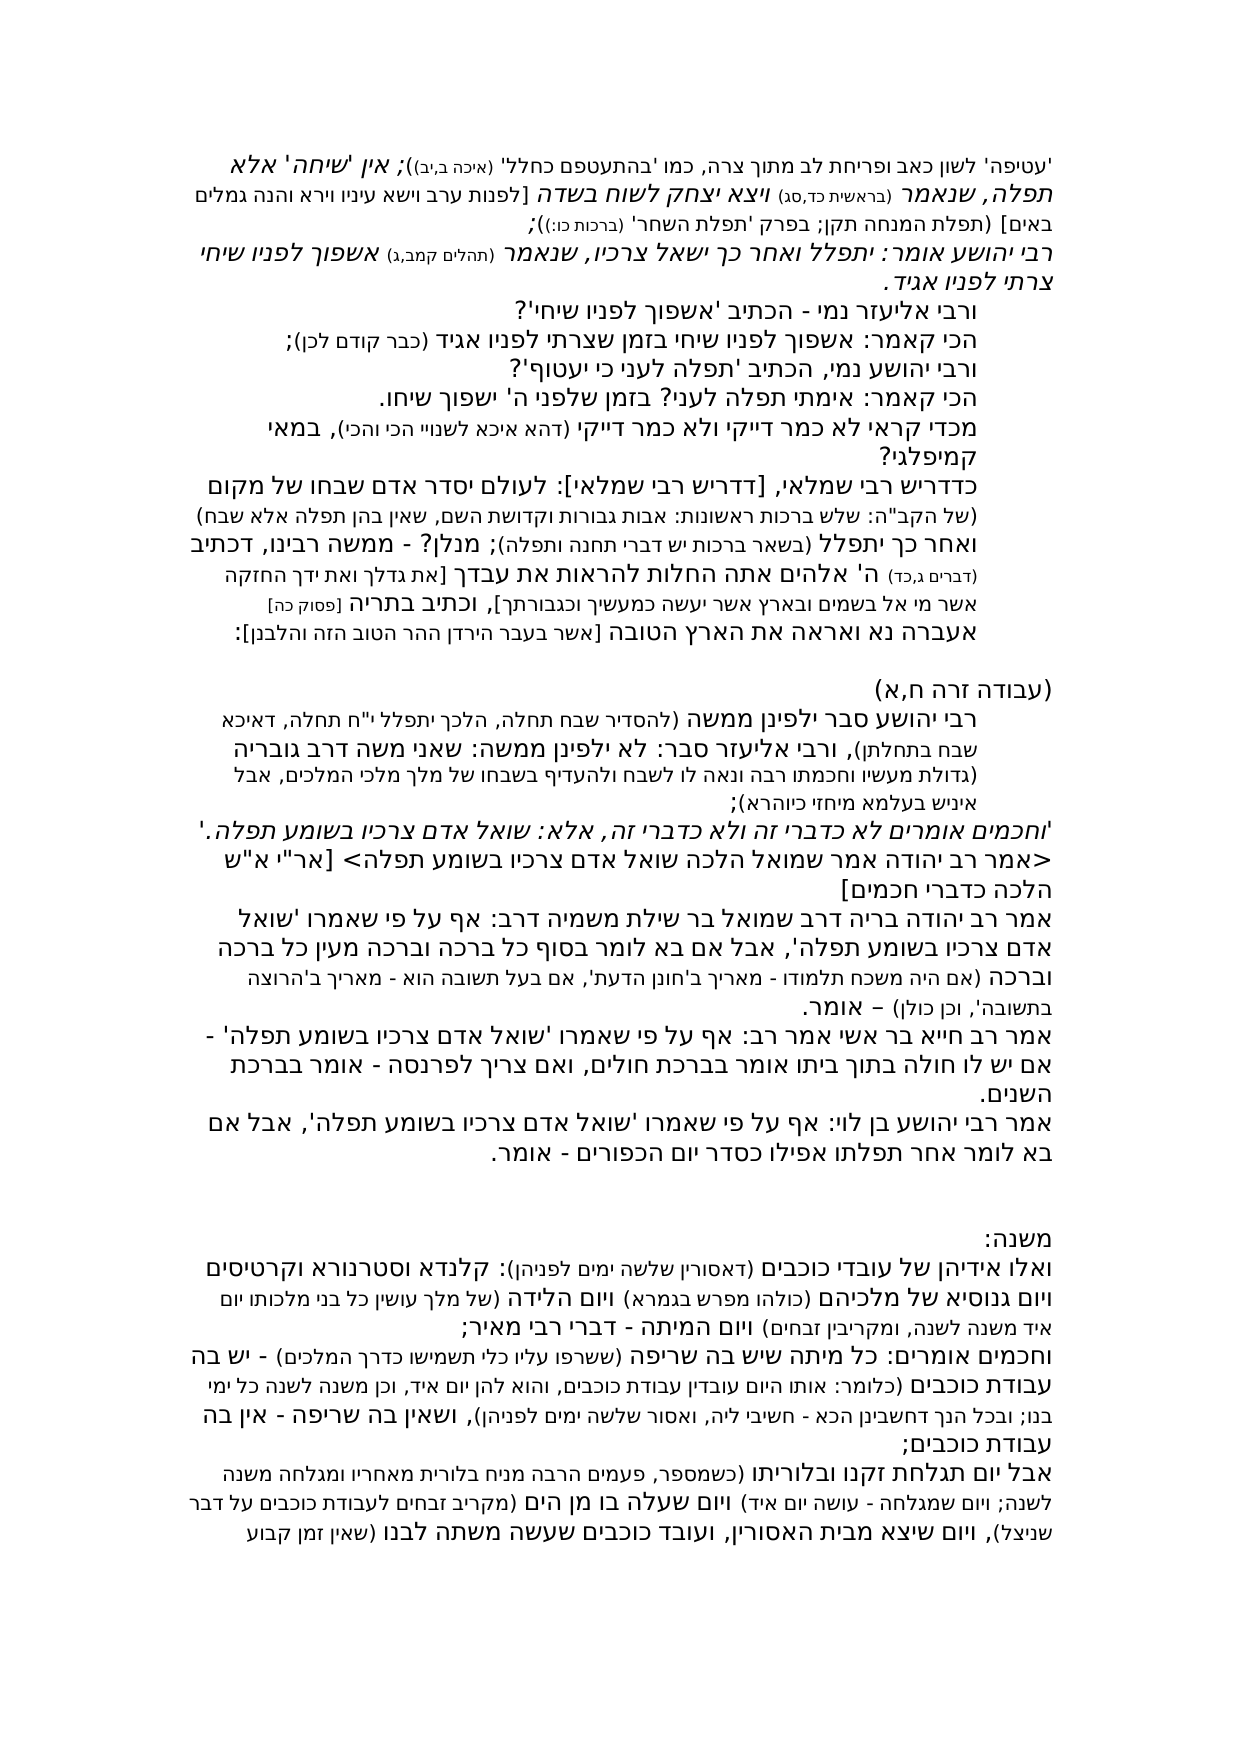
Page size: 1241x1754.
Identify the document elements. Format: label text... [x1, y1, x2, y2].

text 'וחכמים אומרים לא כדברי זה ולא כדברי זה, אלא: שואל אדם צרכיו בשומע תפלה.' [187, 816, 1053, 846]
text רבי יהושע אומר: יתפלל ואחר כך ישאל צרכיו, שנאמר (תהלים קמב,ג) אשפוך לפניו שיחי צרתי לפניו אגיד. [187, 238, 1053, 296]
text ורבי יהושע נמי, הכתיב 'תפלה לעני כי יעטוף'? [187, 354, 978, 384]
text (עבודה זרה ח,א) [187, 675, 1053, 704]
text כדדריש רבי שמלאי, [דדריש רבי שמלאי]: לעולם יסדר אדם שבחו של מקום (של הקב"ה: שלש ברכות ראשונות: אבות גבורות וקדושת השם, שאין בהן תפלה אלא שבח) ואחר כך יתפלל (בשאר ברכות יש דברי תחנה ותפלה); מנלן? - ממשה רבינו, דכתיב (דברים ג,כד) ה' אלהים אתה החלות להראות את עבדך [את גדלך ואת ידך החזקה אשר מי אל בשמים ובארץ אשר יעשה כמעשיך וכגבורתך], וכתיב בתריה [פסוק כה] אעברה נא ואראה את הארץ הטובה [אשר בעבר הירדן ההר הטוב הזה והלבנן]: [187, 471, 978, 647]
text וחכמים אומרים: כל מיתה שיש בה שריפה (ששרפו עליו כלי תשמישו כדרך המלכים) - יש בה עבודת כוכבים (כלומר: אותו היום עובדין עבודת כוכבים, והוא להן יום איד, וכן משנה לשנה כל ימי בנו; ובכל הנך דחשבינן הכא - חשיבי ליה, ואסור שלשה ימים לפניהן), ושאין בה שריפה - אין בה עבודת כוכבים; [187, 1341, 1053, 1458]
text רבי יהושע סבר ילפינן ממשה (להסדיר שבח תחלה, הלכך יתפלל י"ח תחלה, דאיכא שבח בתחלתן), ורבי אליעזר סבר: לא ילפינן ממשה: שאני משה דרב גובריה (גדולת מעשיו וחכמתו רבה ונאה לו לשבח ולהעדיף בשבחו של מלך מלכי המלכים, אבל איניש בעלמא מיחזי כיוהרא); [187, 704, 978, 816]
text הכי קאמר: אשפוך לפניו שיחי בזמן שצרתי לפניו אגיד (כבר קודם לכן); [187, 325, 978, 354]
text ורבי אליעזר נמי - הכתיב 'אשפוך לפניו שיחי'? [187, 296, 978, 325]
text אמר רבי יהושע בן לוי: אף על פי שאמרו 'שואל אדם צרכיו בשומע תפלה', אבל אם בא לומר אחר תפלתו אפילו כסדר יום הכפורים - אומר. [187, 1108, 1053, 1167]
text אמר רב חייא בר אשי אמר רב: אף על פי שאמרו 'שואל אדם צרכיו בשומע תפלה' - אם יש לו חולה בתוך ביתו אומר בברכת חולים, ואם צריך לפרנסה - אומר בברכת השנים. [187, 1021, 1053, 1108]
text מכדי קראי לא כמר דייקי ולא כמר דייקי (דהא איכא לשנויי הכי והכי), במאי קמיפלגי? [187, 413, 978, 471]
text ואלו אידיהן של עובדי כוכבים (דאסורין שלשה ימים לפניהן): קלנדא וסטרנורא וקרטיסים ויום גנוסיא של מלכיהם (כולהו מפרש בגמרא) ויום הלידה (של מלך עושין כל בני מלכותו יום איד משנה לשנה, ומקריבין זבחים) ויום המיתה - דברי רבי מאיר; [187, 1254, 1053, 1341]
text אמר רב יהודה בריה דרב שמואל בר שילת משמיה דרב: אף על פי שאמרו 'שואל אדם צרכיו בשומע תפלה', אבל אם בא לומר בסוף כל ברכה וברכה מעין כל ברכה וברכה (אם היה משכח תלמודו - מאריך ב'חונן הדעת', אם בעל תשובה הוא - מאריך ב'הרוצה בתשובה', וכן כולן) – אומר. [187, 904, 1053, 1021]
text משנה: [187, 1224, 1053, 1254]
text <אמר רב יהודה אמר שמואל הלכה שואל אדם צרכיו בשומע תפלה> [אר"י א"ש הלכה כדברי חכמים] [187, 846, 1053, 904]
text הכי קאמר: אימתי תפלה לעני? בזמן שלפני ה' ישפוך שיחו. [187, 384, 978, 413]
text אבל יום תגלחת זקנו ובלוריתו (כשמספר, פעמים הרבה מניח בלורית מאחריו ומגלחה משנה לשנה; ויום שמגלחה - עושה יום איד) ויום שעלה בו מן הים (מקריב זבחים לעבודת כוכבים על דבר שניצל), ויום שיצא מבית האסורין, ועובד כוכבים שעשה משתה לבנו (שאין זמן קבוע [187, 1458, 1053, 1546]
text 'עטיפה' לשון כאב ופריחת לב מתוך צרה, כמו 'בהתעטפם כחלל' (איכה ב,יב)); אין 'שיחה' אלא תפלה, שנאמר (בראשית כד,סג) ויצא יצחק לשוח בשדה [לפנות ערב וישא עיניו וירא והנה גמלים באים] (תפלת המנחה תקן; בפרק 'תפלת השחר' (ברכות כו:)); [187, 150, 1053, 238]
